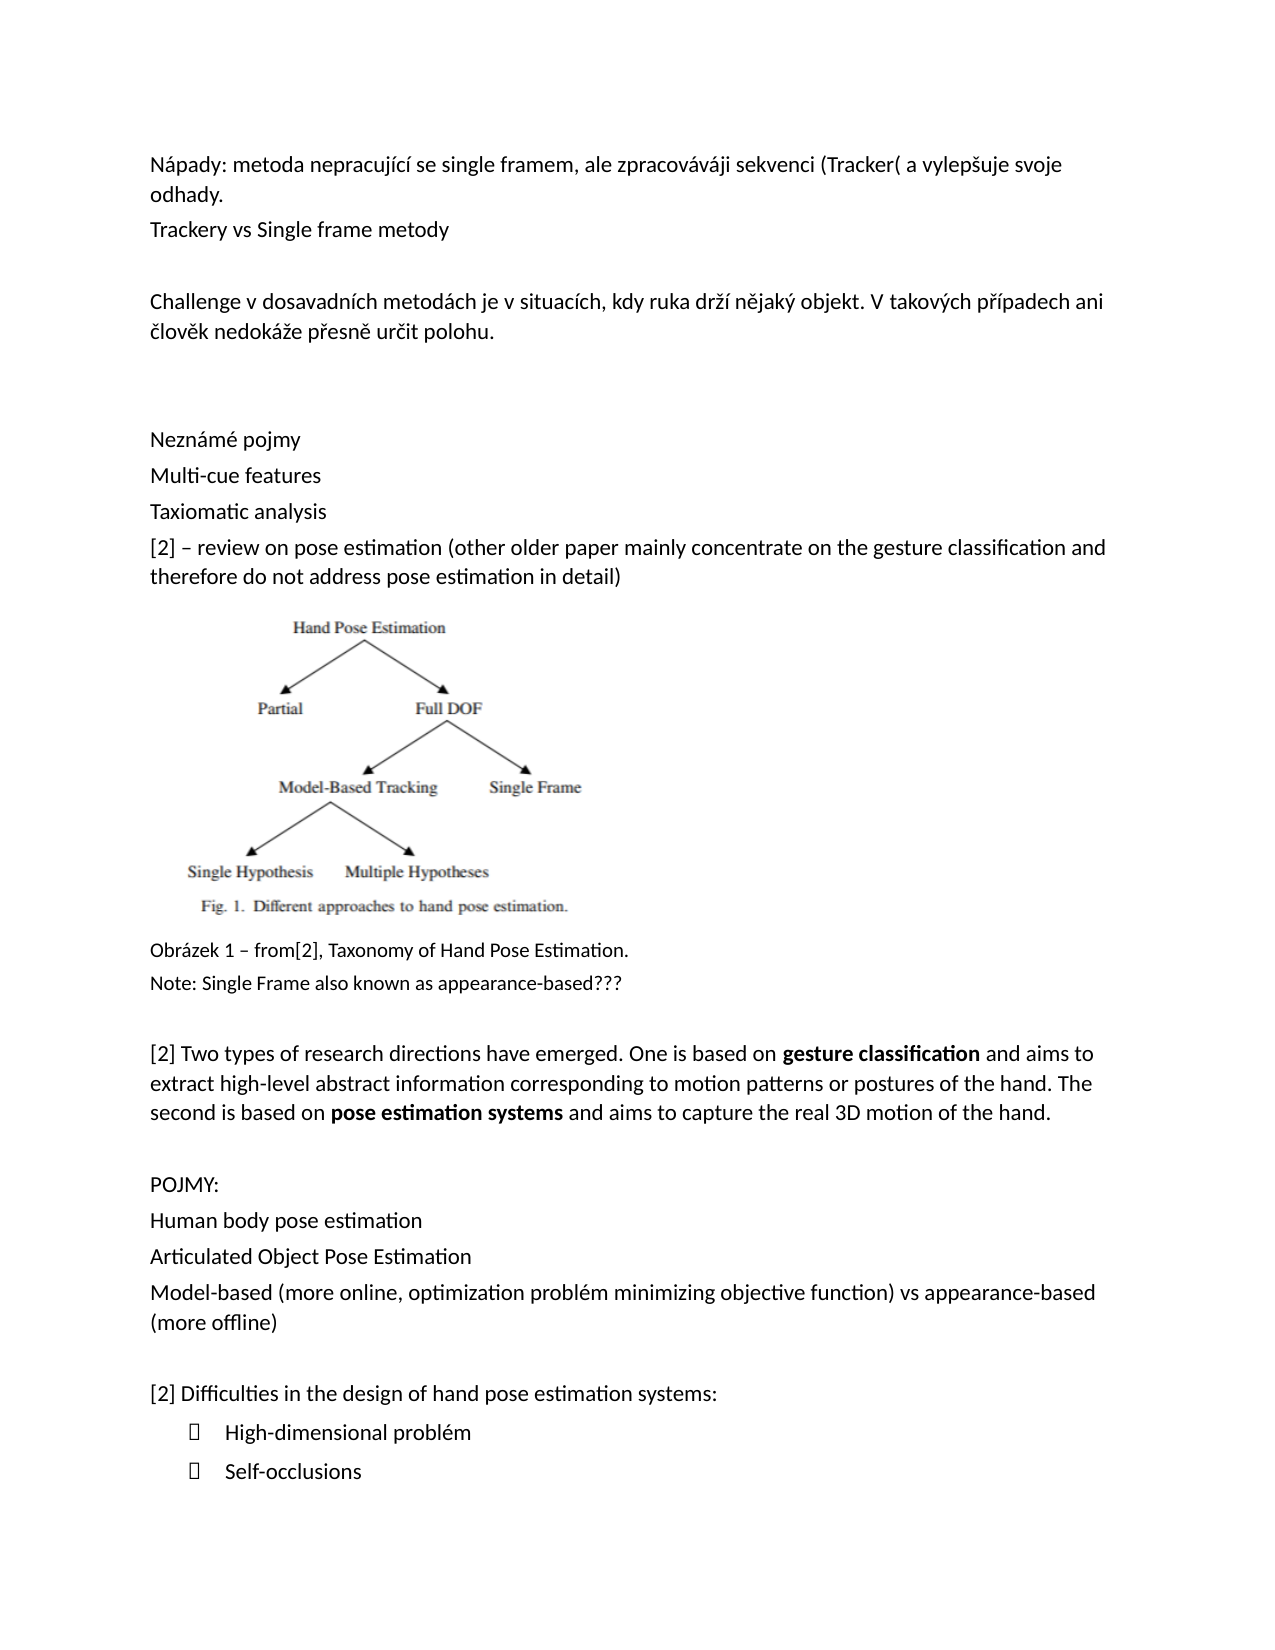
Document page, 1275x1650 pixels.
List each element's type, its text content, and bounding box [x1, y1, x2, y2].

list High-dimensional problém [187, 1416, 1125, 1447]
text Taxiomatic analysis [150, 497, 1125, 525]
text Obrázek 1 – from[2], Taxonomy of Hand Pose Estimation. [150, 937, 1125, 962]
text Note: Single Frame also known as appearance-based??? [150, 970, 1125, 995]
text POJMY: [150, 1170, 1125, 1198]
text Nápady: metoda nepracující se single framem, ale zpracováváji sekvenci (Tracker( a vylepšuje svoje odhady. [150, 150, 1125, 208]
picture [150, 598, 634, 929]
text Multi-cue features [150, 461, 1125, 489]
text Challenge v dosavadních metodách je v situacích, kdy ruka drží nějaký objekt. V takových případech ani člověk nedokáže přesně určit polohu. [150, 287, 1125, 345]
list Self-occlusions [187, 1455, 1125, 1486]
text Model-based (more online, optimization problém minimizing objective function) vs appearance-based (more offline) [150, 1278, 1125, 1336]
text Human body pose estimation [150, 1206, 1125, 1234]
text Neznámé pojmy [150, 425, 1125, 453]
text [2] Two types of research directions have emerged. One is based on gesture classification and aims to extract high-level abstract information corresponding to motion patterns or postures of the hand. The second is based on pose estimation systems and aims to capture the real 3D motion of the hand. [150, 1039, 1125, 1126]
text [2] Difficulties in the design of hand pose estimation systems: [150, 1379, 1125, 1408]
text [2] – review on pose estimation (other older paper mainly concentrate on the gesture classification and therefore do not address pose estimation in detail) [150, 533, 1125, 591]
text Articulated Object Pose Estimation [150, 1242, 1125, 1270]
text Trackery vs Single frame metody [150, 216, 1125, 244]
